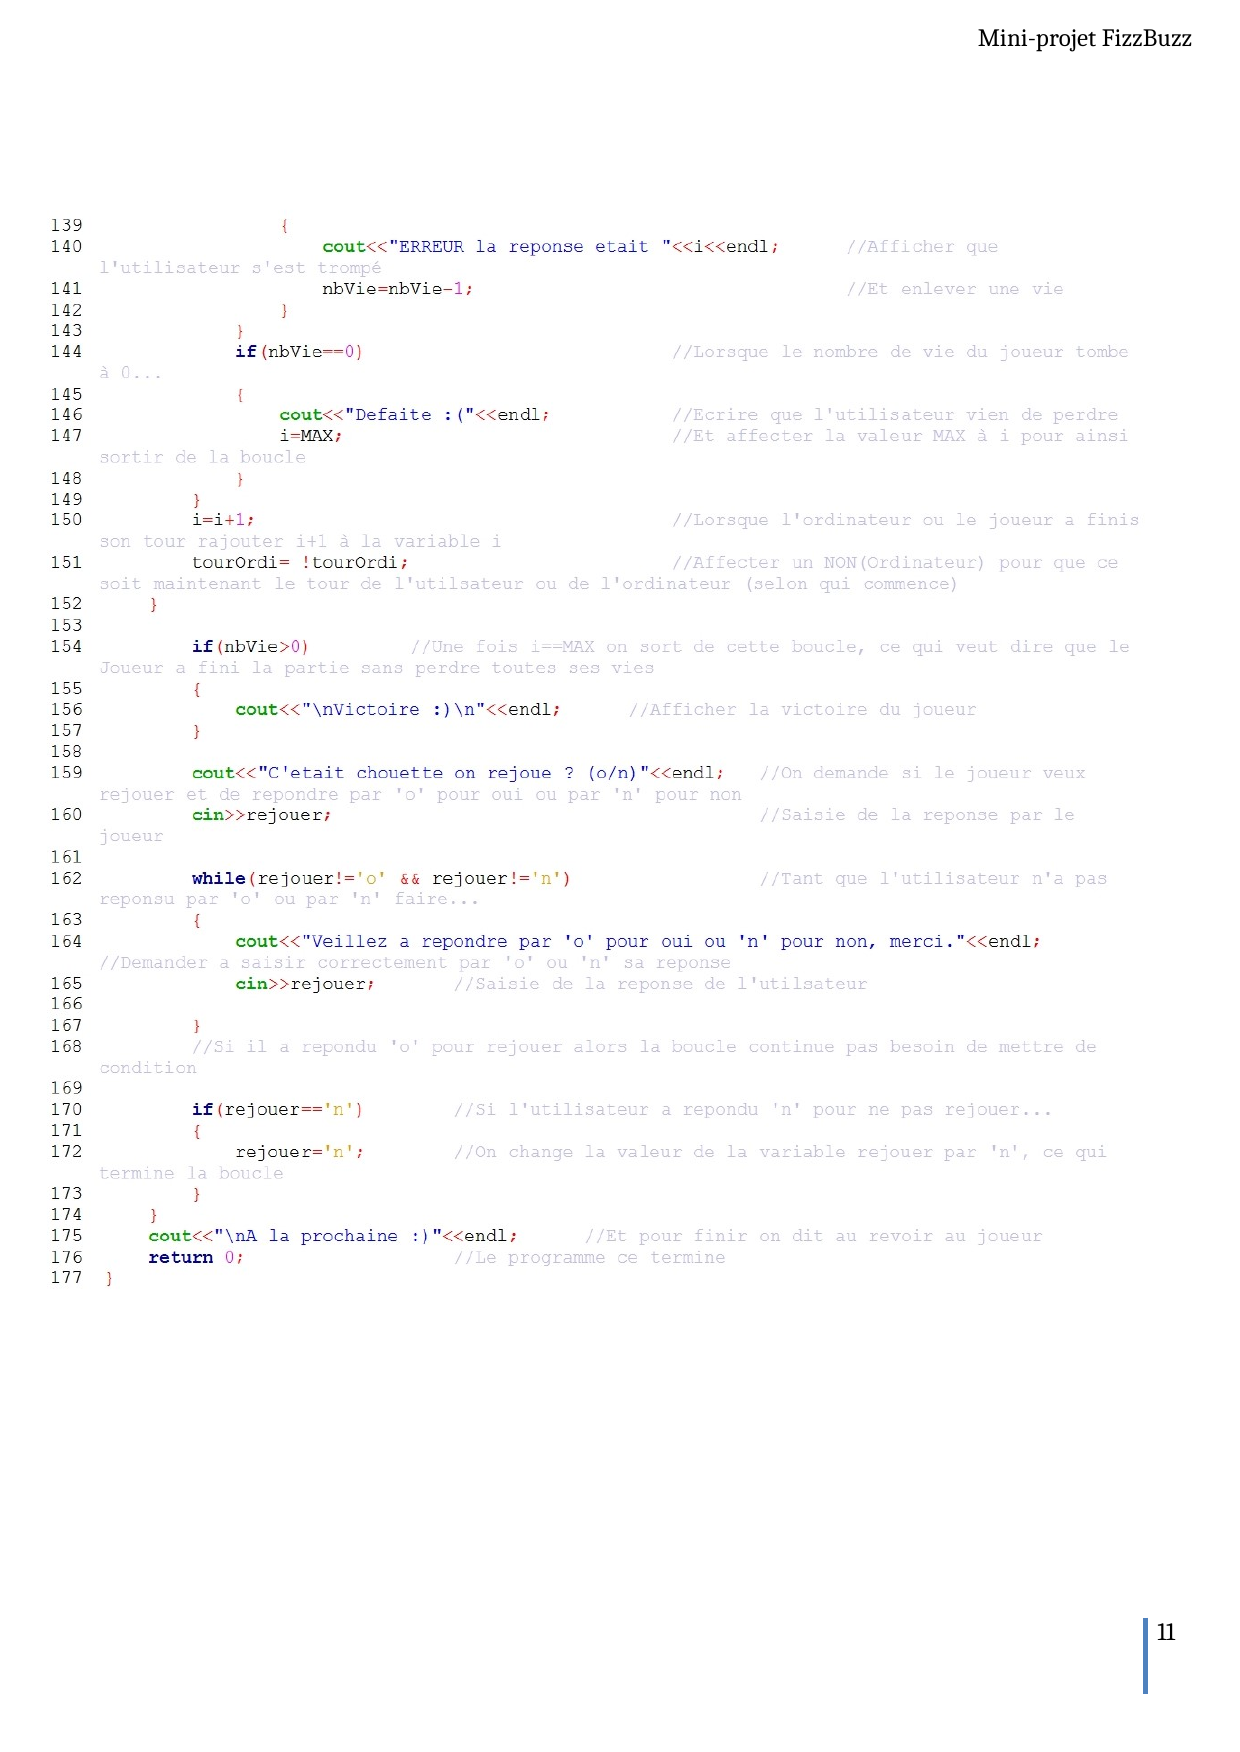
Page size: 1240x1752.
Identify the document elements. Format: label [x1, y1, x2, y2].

picture [18, 195, 1219, 1324]
